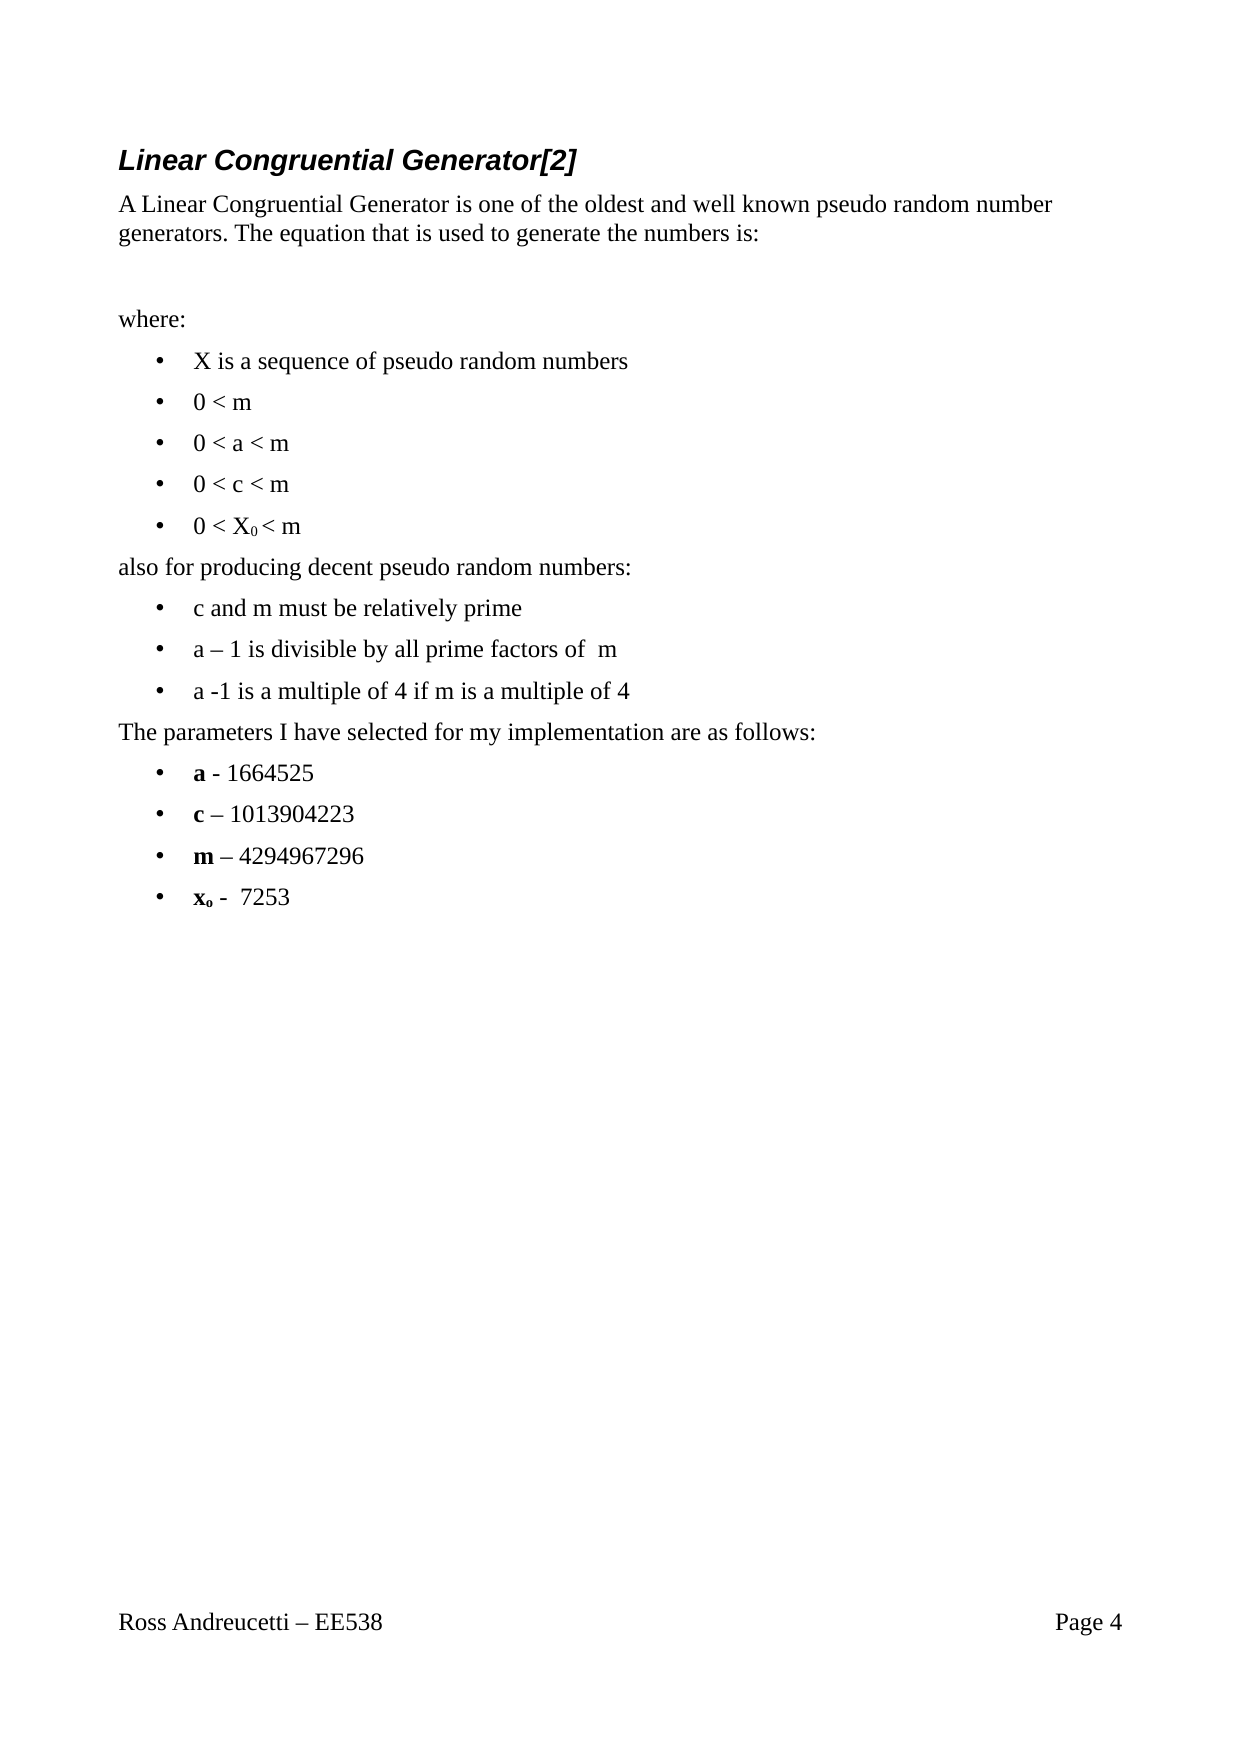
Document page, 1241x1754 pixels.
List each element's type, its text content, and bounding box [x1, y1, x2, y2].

subtitle Linear Congruential Generator[2] [118, 143, 1122, 177]
list xo - 7253 [156, 882, 1122, 911]
list 0 < X0 < m [156, 511, 1122, 539]
list X is a sequence of pseudo random numbers [156, 346, 1122, 374]
list 0 < a < m [156, 428, 1122, 457]
text A Linear Congruential Generator is one of the oldest and well known pseudo random number generators. The equation that is used to generate the numbers is: [118, 189, 1122, 247]
list 0 < c < m [156, 469, 1122, 498]
text The parameters I have selected for my implementation are as follows: [118, 717, 1122, 746]
list 0 < m [156, 387, 1122, 416]
list m – 4294967296 [156, 841, 1122, 869]
list a – 1 is divisible by all prime factors of m [156, 634, 1122, 663]
text where: [118, 304, 1122, 333]
list c and m must be relatively prime [156, 593, 1122, 622]
list c – 1013904223 [156, 799, 1122, 828]
text also for producing decent pseudo random numbers: [118, 552, 1122, 581]
list a - 1664525 [156, 758, 1122, 787]
list a -1 is a multiple of 4 if m is a multiple of 4 [156, 676, 1122, 704]
